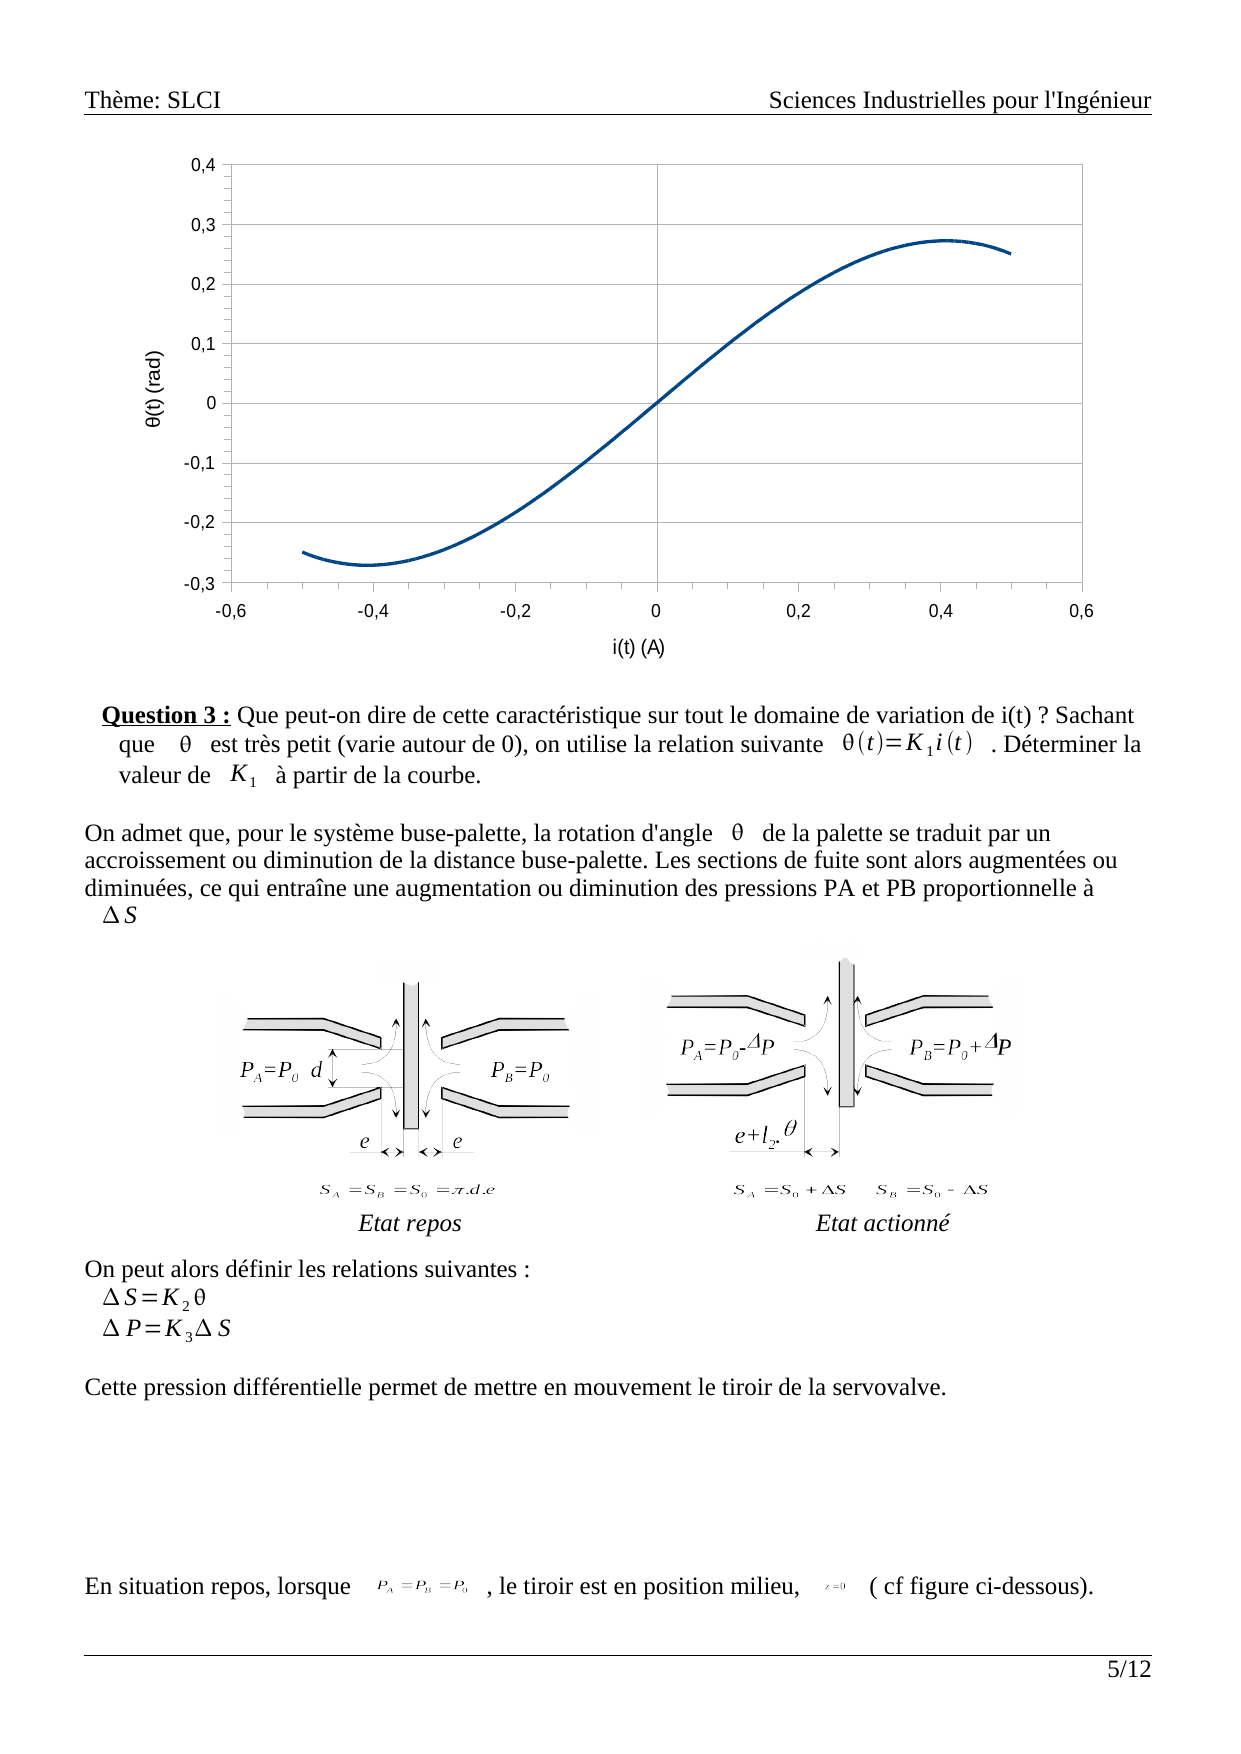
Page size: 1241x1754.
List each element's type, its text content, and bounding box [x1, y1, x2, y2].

text En situation repos, lorsque , le tiroir est en position milieu, ( cf figure ci-dessous). [84, 1567, 1152, 1605]
text On admet que, pour le système buse-palette, la rotation d'anglede la palette se traduit par un accroissement ou diminution de la distance buse-palette. Les sections de fuite sont alors augmentées ou diminuées, ce qui entraîne une augmentation ou diminution des pressions PA et PB proportionnelle à [84, 819, 1152, 929]
list Que peut-on dire de cette caractéristique sur tout le domaine de variation de i(t) ? Sachant que est très petit (varie autour de 0), on utilise la relation suivante. Déterminer la valeur deà partir de la courbe. [101, 701, 1152, 791]
text Etat repos Etat actionné [84, 1209, 1152, 1237]
text Cette pression différentielle permet de mettre en mouvement le tiroir de la servovalve. [84, 1373, 1152, 1401]
text On peut alors définir les relations suivantes : [84, 1256, 1152, 1283]
